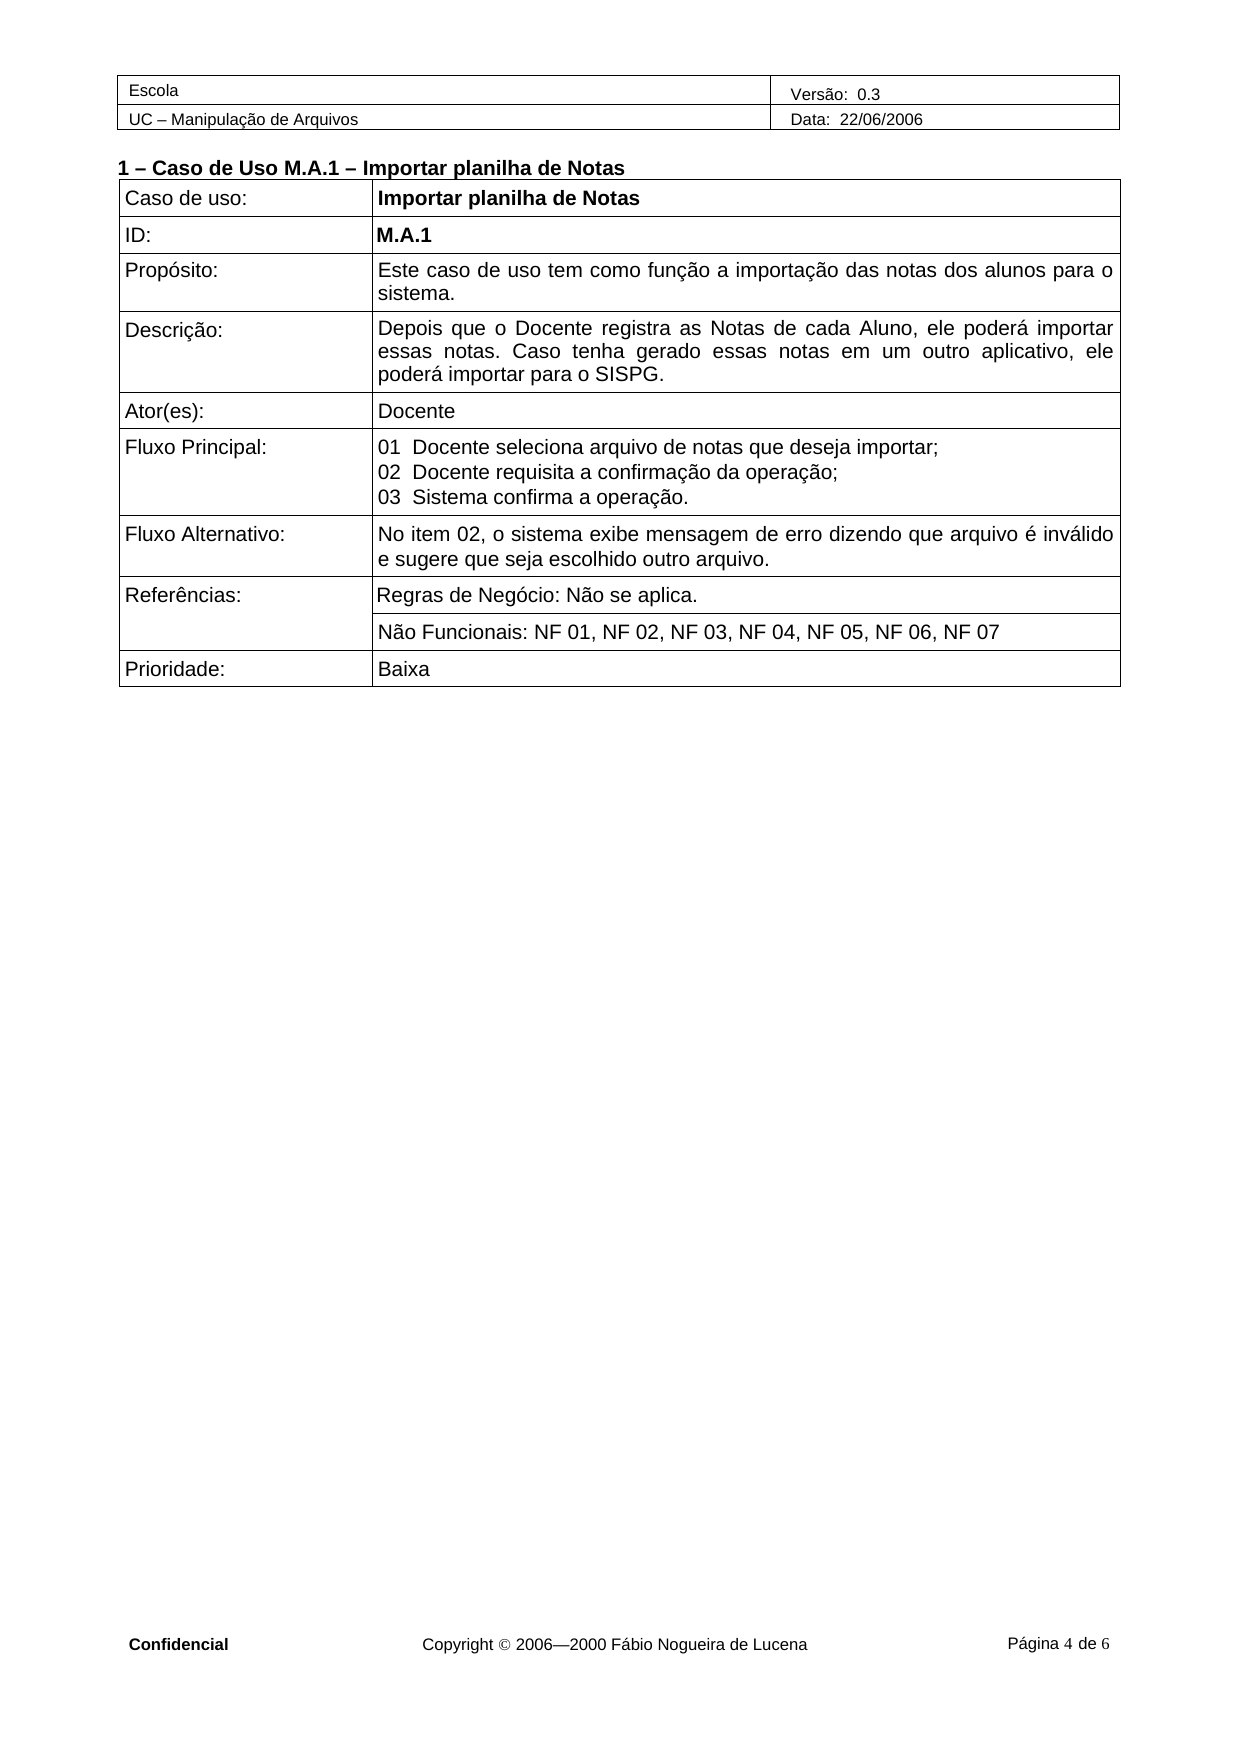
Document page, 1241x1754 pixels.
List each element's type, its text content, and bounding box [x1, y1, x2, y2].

table_cell M.A.1 [373, 217, 1120, 252]
table_cell Depois que o Docente registra as Notas de cada Aluno, ele poderá importar essas notas. Caso tenha gerado essas notas em um outro aplicativo, ele poderá importar para o SISPG. [373, 312, 1120, 392]
table_cell Baixa [373, 651, 1120, 686]
table_cell Referências: [120, 577, 372, 649]
table_header Caso de uso: [120, 180, 372, 216]
text 1 – Caso de Uso M.A.1 – Importar planilha de Notas [117, 154, 1120, 179]
table_cell ID: [120, 217, 372, 252]
table_cell Fluxo Alternativo: [120, 516, 372, 576]
table_header Importar planilha de Notas [373, 180, 1120, 216]
table_cell Prioridade: [120, 651, 372, 686]
table_cell Ator(es): [120, 393, 372, 428]
table_cell Este caso de uso tem como função a importação das notas dos alunos para o sistema. [373, 254, 1120, 311]
table_cell 01 Docente seleciona arquivo de notas que deseja importar; 02 Docente requisita a confirmação da operação; 03 Sistema confirma a operação. [373, 429, 1120, 515]
table_cell Docente [373, 393, 1120, 428]
table_cell Propósito: [120, 254, 372, 311]
table_cell Fluxo Principal: [120, 429, 372, 515]
table_cell Não Funcionais: NF 01, NF 02, NF 03, NF 04, NF 05, NF 06, NF 07 [373, 614, 1120, 649]
table_header Regras de Negócio: Não se aplica. [373, 577, 1120, 613]
table_cell Descrição: [120, 312, 372, 392]
table_cell No item 02, o sistema exibe mensagem de erro dizendo que arquivo é inválido e sugere que seja escolhido outro arquivo. [373, 516, 1120, 576]
